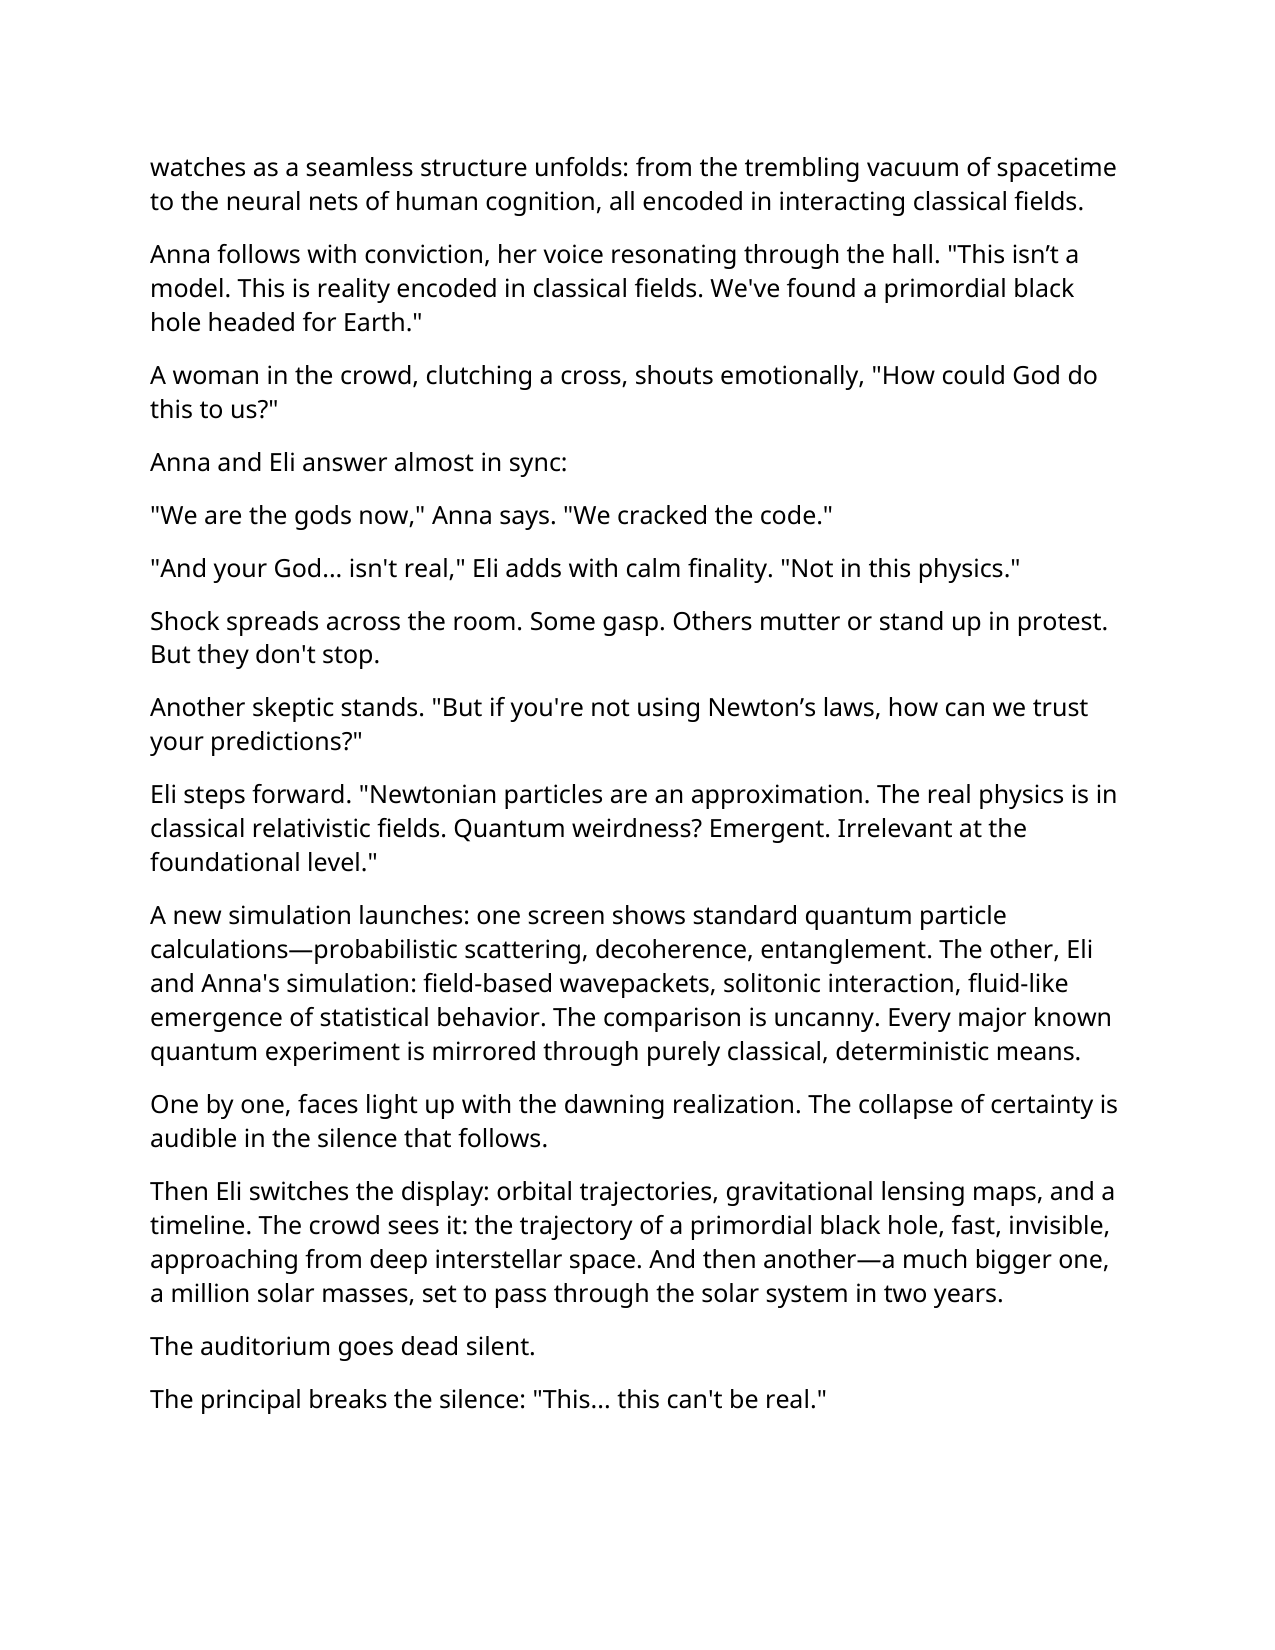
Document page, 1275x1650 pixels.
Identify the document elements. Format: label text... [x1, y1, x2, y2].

text watches as a seamless structure unfolds: from the trembling vacuum of spacetime to the neural nets of human cognition, all encoded in interacting classical fields. [150, 150, 1125, 218]
text One by one, faces light up with the dawning realization. The collapse of certainty is audible in the silence that follows. [150, 1087, 1125, 1155]
text Then Eli switches the display: orbital trajectories, gravitational lensing maps, and a timeline. The crowd sees it: the trajectory of a primordial black hole, fast, invisible, approaching from deep interstellar space. And then another—a much bigger one, a million solar masses, set to pass through the solar system in two years. [150, 1174, 1125, 1310]
text Shock spreads across the room. Some gasp. Others mutter or stand up in protest. But they don't stop. [150, 603, 1125, 671]
text Another skeptic stands. "But if you're not using Newton’s laws, how can we trust your predictions?" [150, 690, 1125, 758]
text Eli steps forward. "Newtonian particles are an approximation. The real physics is in classical relativistic fields. Quantum weirdness? Emergent. Irrelevant at the foundational level." [150, 777, 1125, 879]
text "We are the gods now," Anna says. "We cracked the code." [150, 497, 1125, 532]
text The auditorium goes dead silent. [150, 1329, 1125, 1363]
text Anna follows with conviction, her voice resonating through the hall. "This isn’t a model. This is reality encoded in classical fields. We've found a primordial black hole headed for Earth." [150, 237, 1125, 339]
text The principal breaks the silence: "This... this can't be real." [150, 1382, 1125, 1416]
text "And your God... isn't real," Eli adds with calm finality. "Not in this physics." [150, 550, 1125, 584]
text A woman in the crowd, clutching a cross, shouts emotionally, "How could God do this to us?" [150, 358, 1125, 426]
text A new simulation launches: one screen shows standard quantum particle calculations—probabilistic scattering, decoherence, entanglement. The other, Eli and Anna's simulation: field-based wavepackets, solitonic interaction, fluid-like emergence of statistical behavior. The comparison is uncanny. Every major known quantum experiment is mirrored through purely classical, deterministic means. [150, 898, 1125, 1068]
text Anna and Eli answer almost in sync: [150, 445, 1125, 479]
